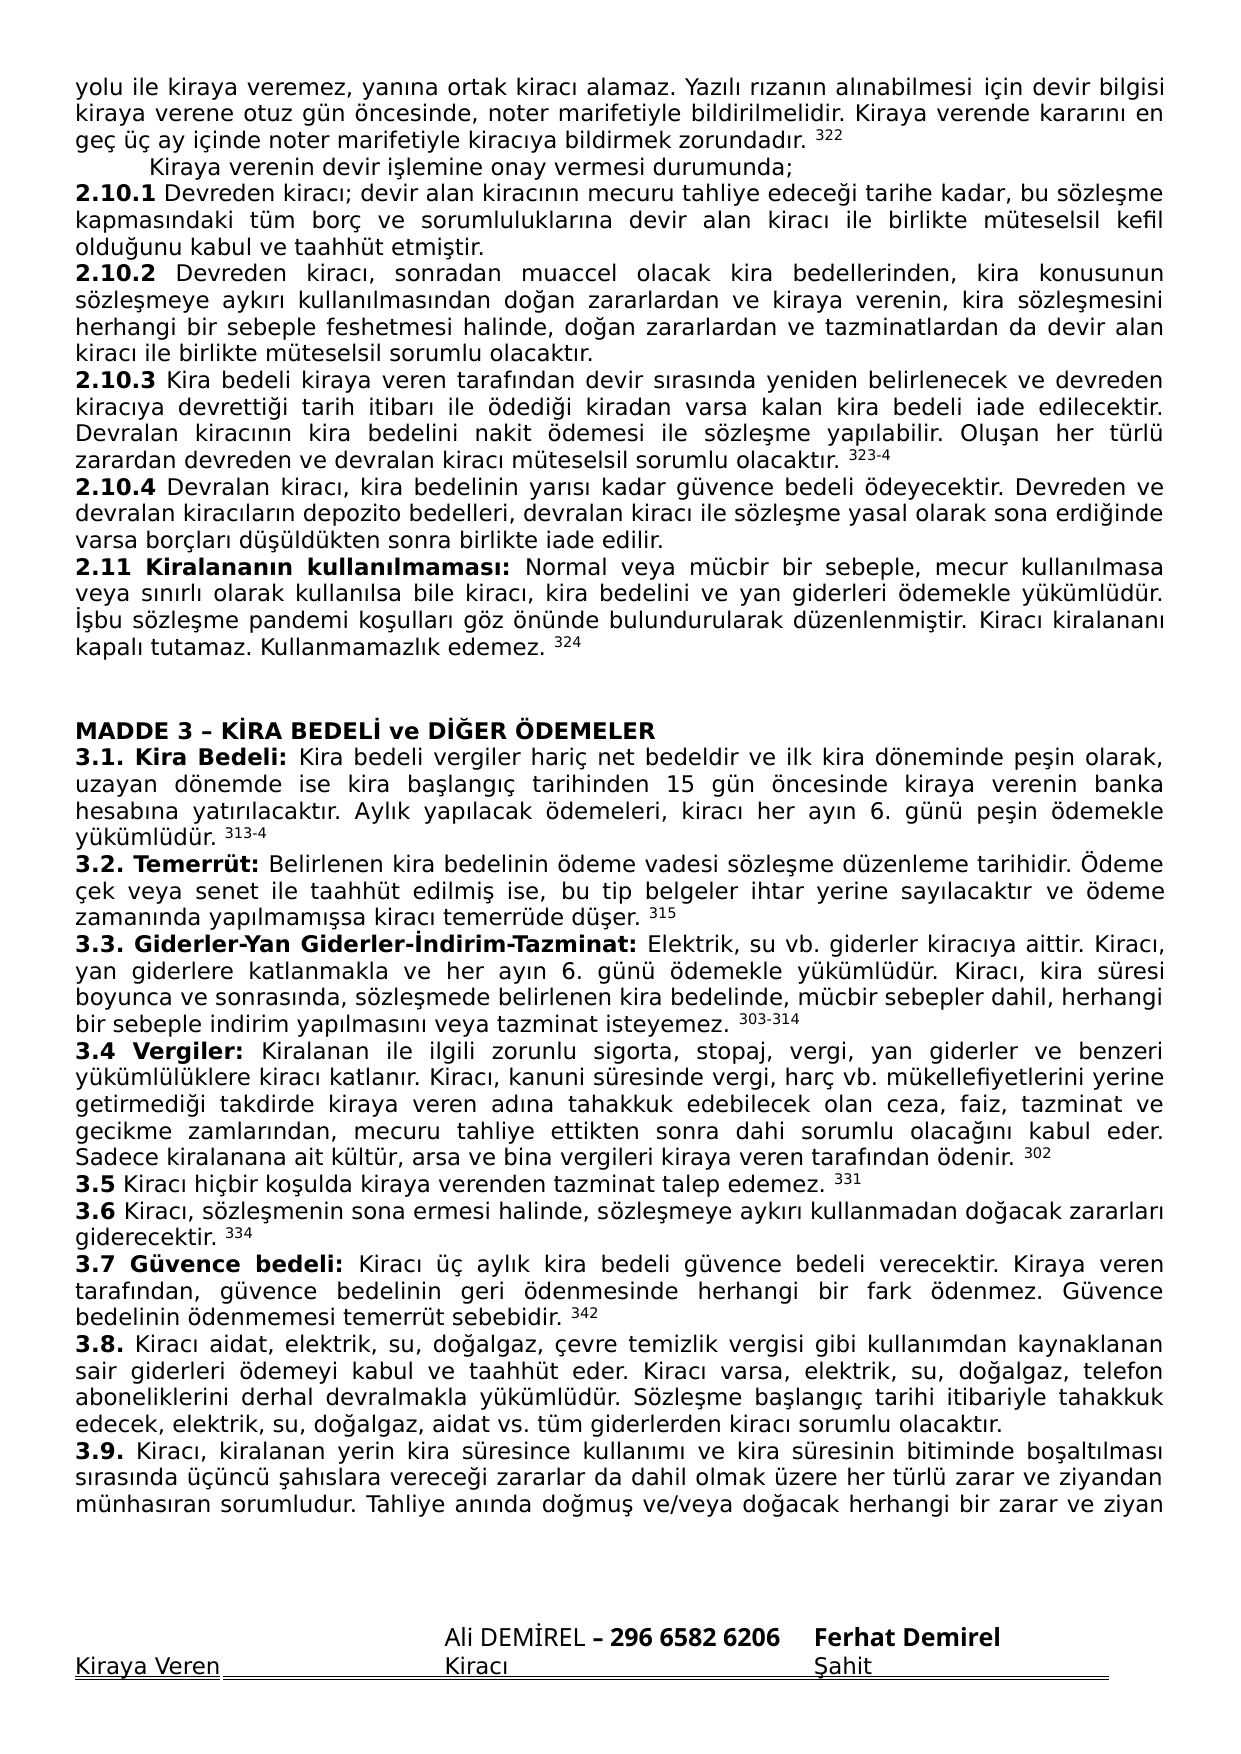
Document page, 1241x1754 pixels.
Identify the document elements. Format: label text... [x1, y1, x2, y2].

text 3.9. Kiracı, kiralanan yerin kira süresince kullanımı ve kira süresinin bitiminde boşaltılması sırasında üçüncü şahıslara vereceği zararlar da dahil olmak üzere her türlü zarar ve ziyandan münhasıran sorumludur. Tahliye anında doğmuş ve/veya doğacak herhangi bir zarar ve ziyan [75, 1438, 1165, 1518]
text Kiraya verenin devir işlemine onay vermesi durumunda; [75, 154, 1165, 180]
text 3.2. Temerrüt: Belirlenen kira bedelinin ödeme vadesi sözleşme düzenleme tarihidir. Ödeme çek veya senet ile taahhüt edilmiş ise, bu tip belgeler ihtar yerine sayılacaktır ve ödeme zamanında yapılmamışsa kiracı temerrüde düşer. 315 [75, 851, 1165, 931]
text 2.10.3 Kira bedeli kiraya veren tarafından devir sırasında yeniden belirlenecek ve devreden kiracıya devrettiği tarih itibarı ile ödediği kiradan varsa kalan kira bedeli iade edilecektir. Devralan kiracının kira bedelini nakit ödemesi ile sözleşme yapılabilir. Oluşan her türlü zarardan devreden ve devralan kiracı müteselsil sorumlu olacaktır. 323-4 [75, 367, 1165, 474]
text 3.7 Güvence bedeli: Kiracı üç aylık kira bedeli güvence bedeli verecektir. Kiraya veren tarafından, güvence bedelinin geri ödenmesinde herhangi bir fark ödenmez. Güvence bedelinin ödenmemesi temerrüt sebebidir. 342 [75, 1251, 1165, 1331]
text 2.10.2 Devreden kiracı, sonradan muaccel olacak kira bedellerinden, kira konusunun sözleşmeye aykırı kullanılmasından doğan zararlardan ve kiraya verenin, kira sözleşmesini herhangi bir sebeple feshetmesi halinde, doğan zararlardan ve tazminatlardan da devir alan kiracı ile birlikte müteselsil sorumlu olacaktır. [75, 260, 1165, 367]
text 3.8. Kiracı aidat, elektrik, su, doğalgaz, çevre temizlik vergisi gibi kullanımdan kaynaklanan sair giderleri ödemeyi kabul ve taahhüt eder. Kiracı varsa, elektrik, su, doğalgaz, telefon aboneliklerini derhal devralmakla yükümlüdür. Sözleşme başlangıç tarihi itibariyle tahakkuk edecek, elektrik, su, doğalgaz, aidat vs. tüm giderlerden kiracı sorumlu olacaktır. [75, 1331, 1165, 1438]
text 2.10.1 Devreden kiracı; devir alan kiracının mecuru tahliye edeceği tarihe kadar, bu sözleşme kapmasındaki tüm borç ve sorumluluklarına devir alan kiracı ile birlikte müteselsil kefil olduğunu kabul ve taahhüt etmiştir. [75, 180, 1165, 260]
text 3.5 Kiracı hiçbir koşulda kiraya verenden tazminat talep edemez. 331 [75, 1171, 1165, 1198]
text 3.4 Vergiler: Kiralanan ile ilgili zorunlu sigorta, stopaj, vergi, yan giderler ve benzeri yükümlülüklere kiracı katlanır. Kiracı, kanuni süresinde vergi, harç vb. mükellefiyetlerini yerine getirmediği takdirde kiraya veren adına tahakkuk edebilecek olan ceza, faiz, tazminat ve gecikme zamlarından, mecuru tahliye ettikten sonra dahi sorumlu olacağını kabul eder. Sadece kiralanana ait kültür, arsa ve bina vergileri kiraya veren tarafından ödenir. 302 [75, 1038, 1165, 1171]
text MADDE 3 – KİRA BEDELİ ve DİĞER ÖDEMELER [75, 718, 1165, 744]
text yolu ile kiraya veremez, yanına ortak kiracı alamaz. Yazılı rızanın alınabilmesi için devir bilgisi kiraya verene otuz gün öncesinde, noter marifetiyle bildirilmelidir. Kiraya verende kararını en geç üç ay içinde noter marifetiyle kiracıya bildirmek zorundadır. 322 [75, 74, 1165, 154]
text 3.3. Giderler-Yan Giderler-İndirim-Tazminat: Elektrik, su vb. giderler kiracıya aittir. Kiracı, yan giderlere katlanmakla ve her ayın 6. günü ödemekle yükümlüdür. Kiracı, kira süresi boyunca ve sonrasında, sözleşmede belirlenen kira bedelinde, mücbir sebepler dahil, herhangi bir sebeple indirim yapılmasını veya tazminat isteyemez. 303-314 [75, 931, 1165, 1038]
text 3.1. Kira Bedeli: Kira bedeli vergiler hariç net bedeldir ve ilk kira döneminde peşin olarak, uzayan dönemde ise kira başlangıç tarihinden 15 gün öncesinde kiraya verenin banka hesabına yatırılacaktır. Aylık yapılacak ödemeleri, kiracı her ayın 6. günü peşin ödemekle yükümlüdür. 313-4 [75, 744, 1165, 851]
text 2.10.4 Devralan kiracı, kira bedelinin yarısı kadar güvence bedeli ödeyecektir. Devreden ve devralan kiracıların depozito bedelleri, devralan kiracı ile sözleşme yasal olarak sona erdiğinde varsa borçları düşüldükten sonra birlikte iade edilir. [75, 474, 1165, 554]
text 2.11 Kiralananın kullanılmaması: Normal veya mücbir bir sebeple, mecur kullanılmasa veya sınırlı olarak kullanılsa bile kiracı, kira bedelini ve yan giderleri ödemekle yükümlüdür. İşbu sözleşme pandemi koşulları göz önünde bulundurularak düzenlenmiştir. Kiracı kiralananı kapalı tutamaz. Kullanmamazlık edemez. 324 [75, 554, 1165, 660]
text 3.6 Kiracı, sözleşmenin sona ermesi halinde, sözleşmeye aykırı kullanmadan doğacak zararları giderecektir. 334 [75, 1198, 1165, 1251]
